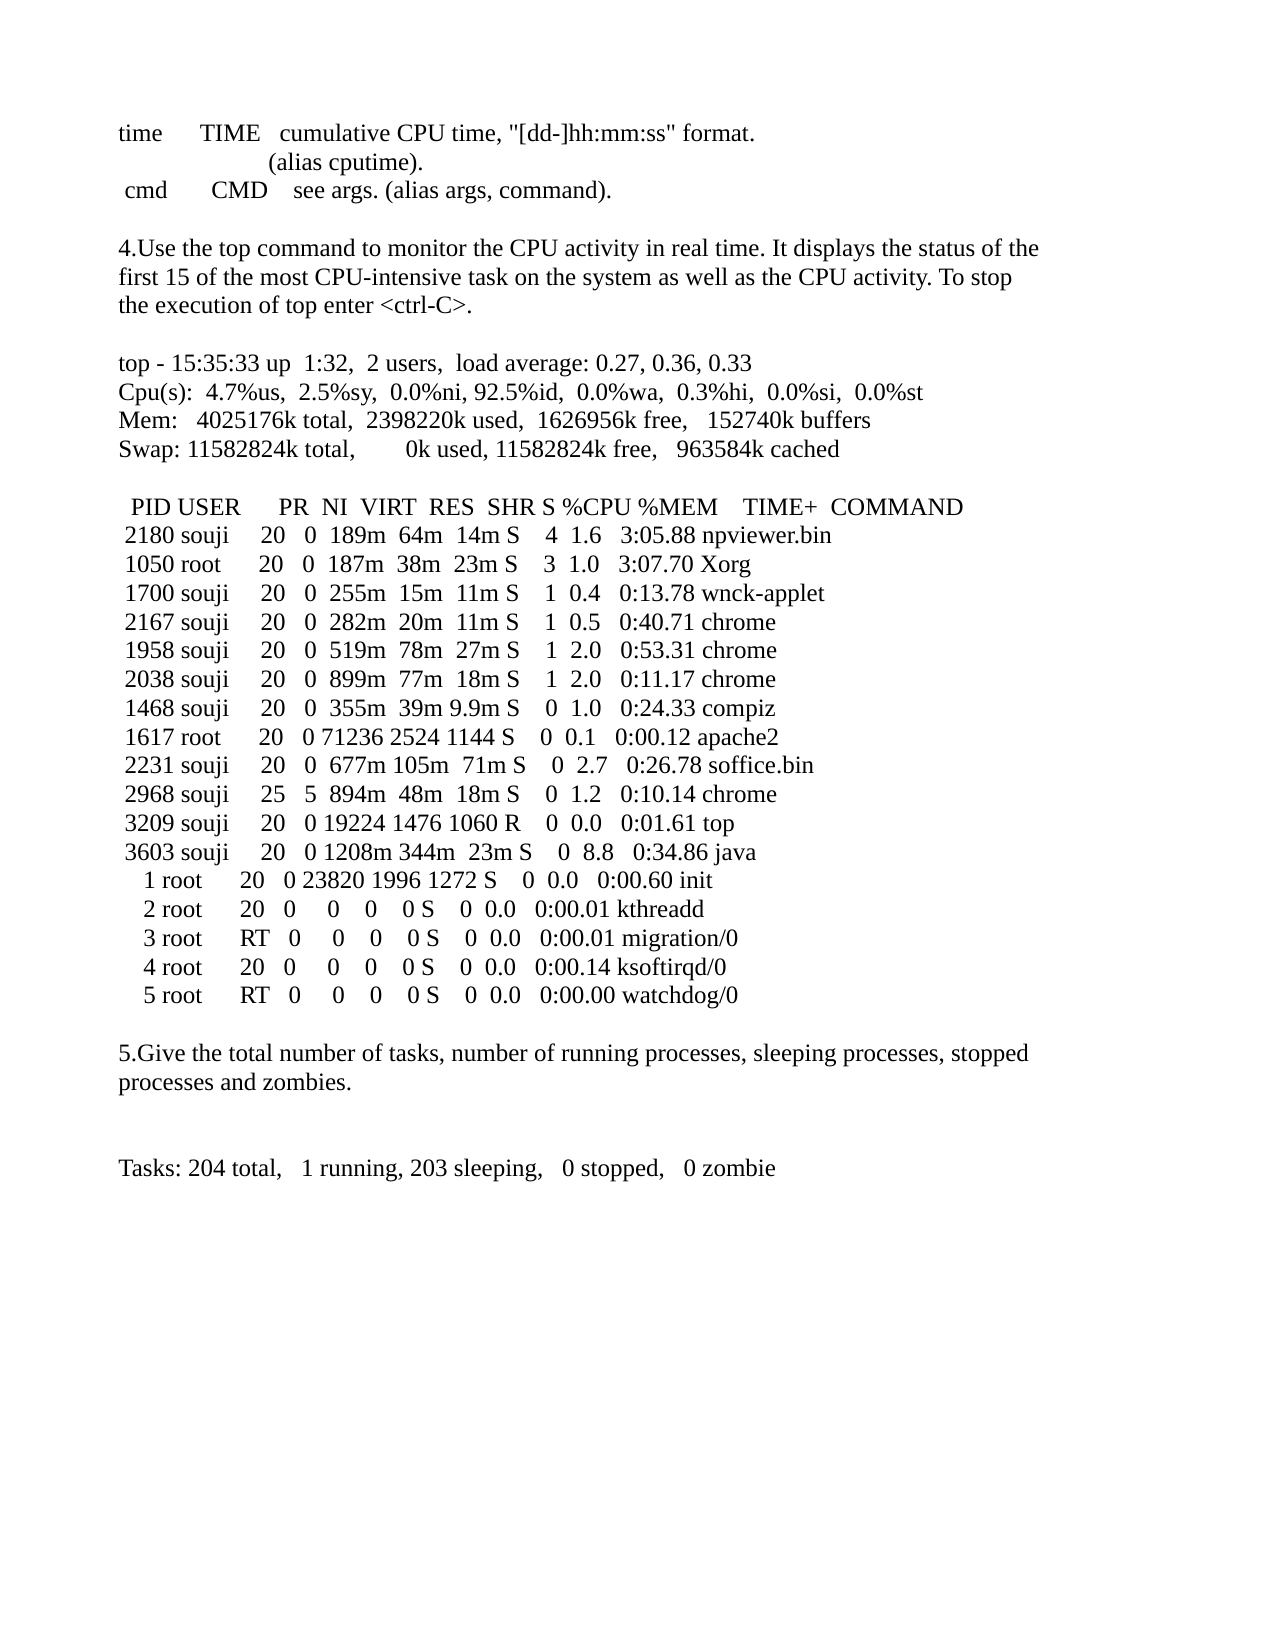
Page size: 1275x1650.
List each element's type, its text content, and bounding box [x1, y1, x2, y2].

text 1958 souji 20 0 519m 78m 27m S 1 2.0 0:53.31 chrome [118, 636, 1157, 664]
text 1468 souji 20 0 355m 39m 9.9m S 0 1.0 0:24.33 compiz [118, 693, 1157, 722]
text Swap: 11582824k total, 0k used, 11582824k free, 963584k cached [118, 434, 1157, 463]
text 2167 souji 20 0 282m 20m 11m S 1 0.5 0:40.71 chrome [118, 607, 1157, 636]
text 2180 souji 20 0 189m 64m 14m S 4 1.6 3:05.88 npviewer.bin [118, 521, 1157, 549]
text 2231 souji 20 0 677m 105m 71m S 0 2.7 0:26.78 soffice.bin [118, 751, 1157, 779]
text PID USER PR NI VIRT RES SHR S %CPU %MEM TIME+ COMMAND [118, 492, 1157, 521]
text 4 root 20 0 0 0 0 S 0 0.0 0:00.14 ksoftirqd/0 [118, 952, 1157, 981]
text Tasks: 204 total, 1 running, 203 sleeping, 0 stopped, 0 zombie [118, 1153, 1157, 1182]
text 4.Use the top command to monitor the CPU activity in real time. It displays the status of the [118, 233, 1157, 262]
text first 15 of the most CPU-intensive task on the system as well as the CPU activity. To stop [118, 262, 1157, 291]
text 2038 souji 20 0 899m 77m 18m S 1 2.0 0:11.17 chrome [118, 664, 1157, 693]
text 3603 souji 20 0 1208m 344m 23m S 0 8.8 0:34.86 java [118, 837, 1157, 866]
text top - 15:35:33 up 1:32, 2 users, load average: 0.27, 0.36, 0.33 [118, 348, 1157, 377]
text the execution of top enter <ctrl-C>. [118, 291, 1157, 319]
text 5.Give the total number of tasks, number of running processes, sleeping processes, stopped [118, 1038, 1157, 1067]
text 1617 root 20 0 71236 2524 1144 S 0 0.1 0:00.12 apache2 [118, 722, 1157, 751]
text 1050 root 20 0 187m 38m 23m S 3 1.0 3:07.70 Xorg [118, 549, 1157, 578]
text Mem: 4025176k total, 2398220k used, 1626956k free, 152740k buffers [118, 406, 1157, 434]
text 2 root 20 0 0 0 0 S 0 0.0 0:00.01 kthreadd [118, 894, 1157, 923]
text 2968 souji 25 5 894m 48m 18m S 0 1.2 0:10.14 chrome [118, 779, 1157, 808]
text 1700 souji 20 0 255m 15m 11m S 1 0.4 0:13.78 wnck-applet [118, 578, 1157, 607]
text Cpu(s): 4.7%us, 2.5%sy, 0.0%ni, 92.5%id, 0.0%wa, 0.3%hi, 0.0%si, 0.0%st [118, 377, 1157, 406]
text 3209 souji 20 0 19224 1476 1060 R 0 0.0 0:01.61 top [118, 808, 1157, 837]
text 3 root RT 0 0 0 0 S 0 0.0 0:00.01 migration/0 [118, 923, 1157, 952]
text cmd CMD see args. (alias args, command). [118, 176, 1157, 204]
text processes and zombies. [118, 1067, 1157, 1096]
text (alias cputime). [118, 147, 1157, 176]
text 1 root 20 0 23820 1996 1272 S 0 0.0 0:00.60 init [118, 866, 1157, 894]
text 5 root RT 0 0 0 0 S 0 0.0 0:00.00 watchdog/0 [118, 981, 1157, 1009]
text time TIME cumulative CPU time, "[dd-]hh:mm:ss" format. [118, 118, 1157, 147]
